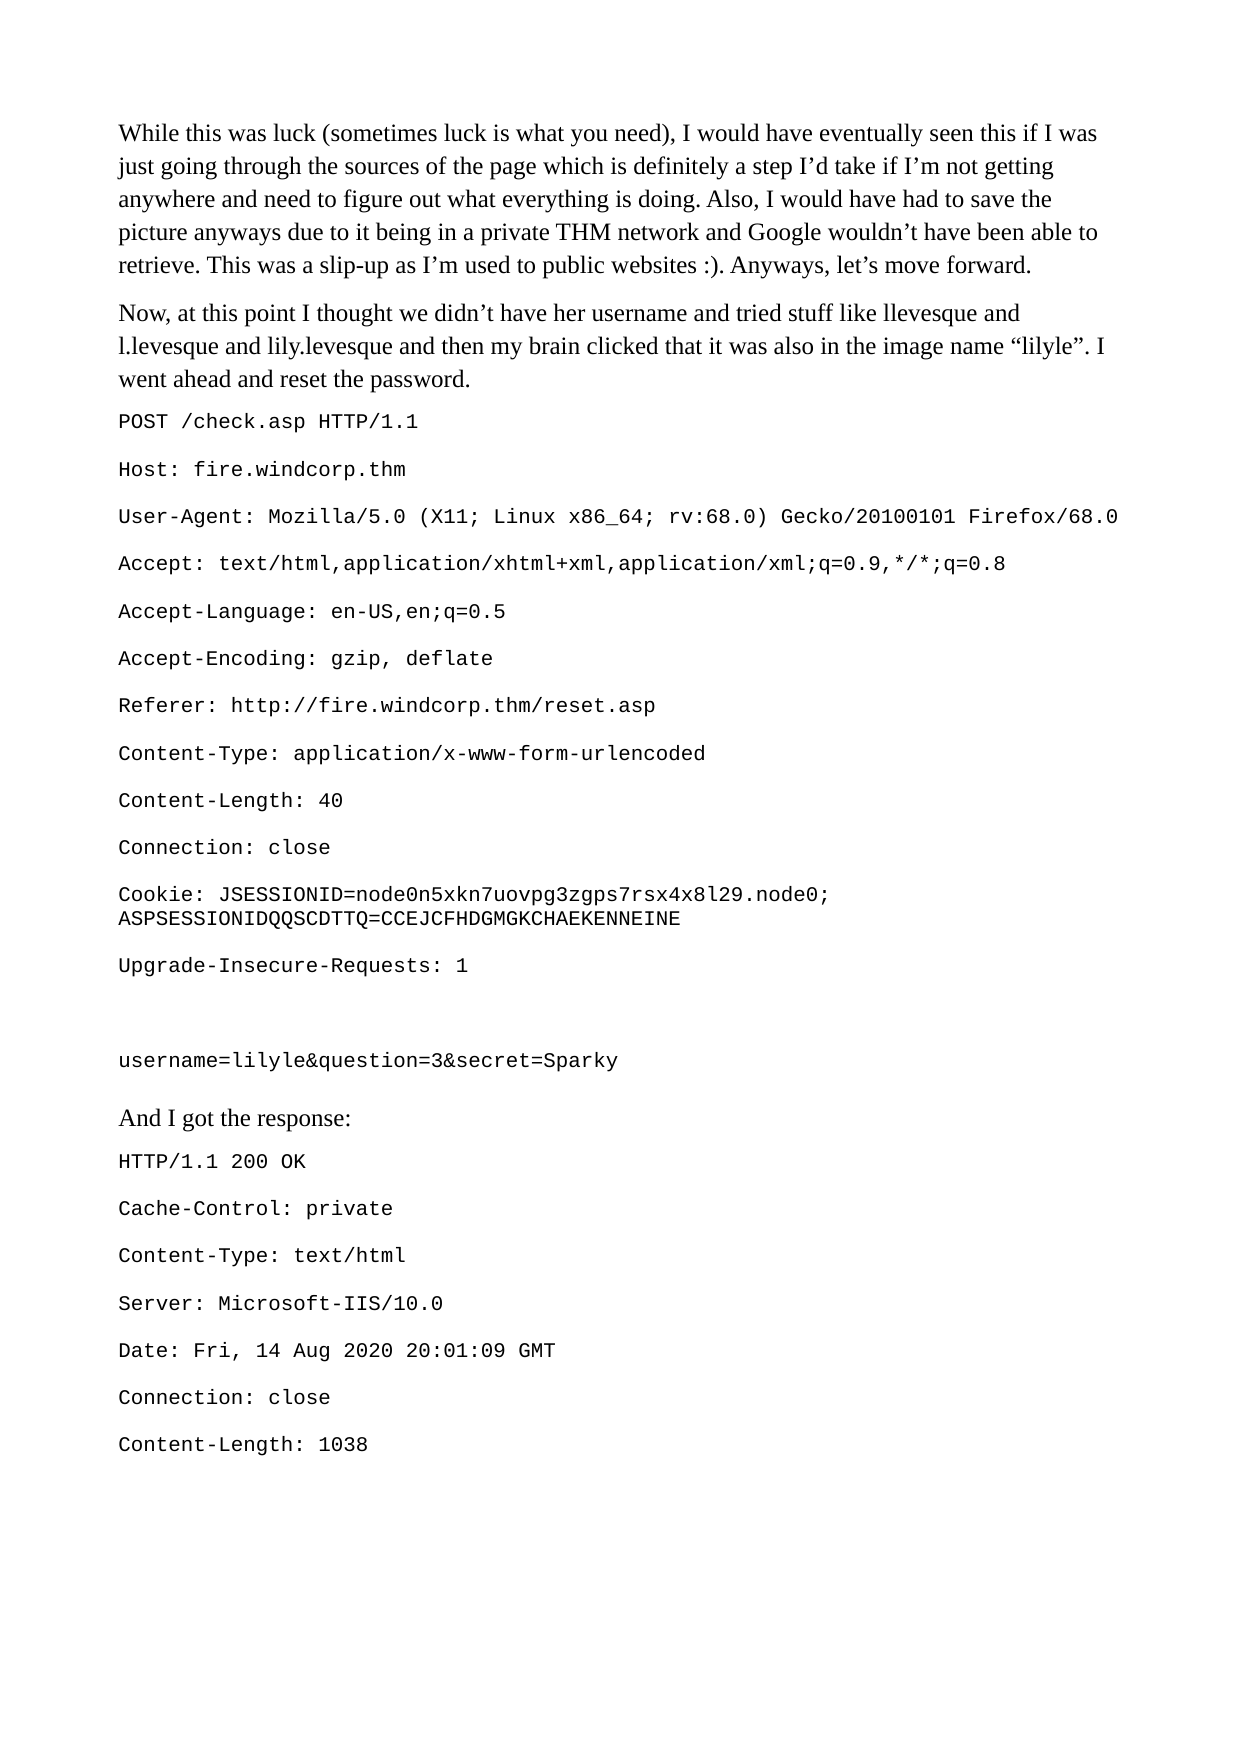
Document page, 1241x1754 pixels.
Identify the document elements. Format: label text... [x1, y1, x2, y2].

text Date: Fri, 14 Aug 2020 20:01:09 GMT [118, 1340, 1122, 1363]
text Referer: http://fire.windcorp.thm/reset.asp [118, 695, 1122, 719]
text Accept-Language: en-US,en;q=0.5 [118, 601, 1122, 624]
text And I got the response: [118, 1103, 1122, 1132]
text User-Agent: Mozilla/5.0 (X11; Linux x86_64; rv:68.0) Gecko/20100101 Firefox/68.0 [118, 506, 1122, 530]
text POST /check.asp HTTP/1.1 [118, 411, 1122, 435]
text Connection: close [118, 1387, 1122, 1411]
text Cookie: JSESSIONID=node0n5xkn7uovpg3zgps7rsx4x8l29.node0; ASPSESSIONIDQQSCDTTQ=CCEJCFHDGMGKCHAEKENNEINE [118, 884, 1122, 932]
text Content-Type: text/html [118, 1245, 1122, 1269]
text Cache-Control: private [118, 1198, 1122, 1222]
text Host: fire.windcorp.thm [118, 459, 1122, 482]
text HTTP/1.1 200 OK [118, 1151, 1122, 1174]
text Content-Type: application/x-www-form-urlencoded [118, 742, 1122, 766]
text Now, at this point I thought we didn’t have her username and tried stuff like llevesque and l.levesque and lily.levesque and then my brain clicked that it was also in the image name “lilyle”. I went ahead and reset the password. [118, 298, 1122, 393]
text username=lilyle&question=3&secret=Sparky [118, 1050, 1122, 1073]
text While this was luck (sometimes luck is what you need), I would have eventually seen this if I was just going through the sources of the page which is definitely a step I’d take if I’m not getting anywhere and need to figure out what everything is doing. Also, I would have had to save the picture anyways due to it being in a private THM network and Google wouldn’t have been able to retrieve. This was a slip-up as I’m used to public websites :). Anyways, let’s move forward. [118, 118, 1122, 279]
text Content-Length: 1038 [118, 1434, 1122, 1458]
text Upgrade-Insecure-Requests: 1 [118, 955, 1122, 979]
text Connection: close [118, 837, 1122, 861]
text Server: Microsoft-IIS/10.0 [118, 1292, 1122, 1316]
text Accept-Encoding: gzip, deflate [118, 648, 1122, 672]
text Content-Length: 40 [118, 790, 1122, 813]
text Accept: text/html,application/xhtml+xml,application/xml;q=0.9,*/*;q=0.8 [118, 553, 1122, 577]
